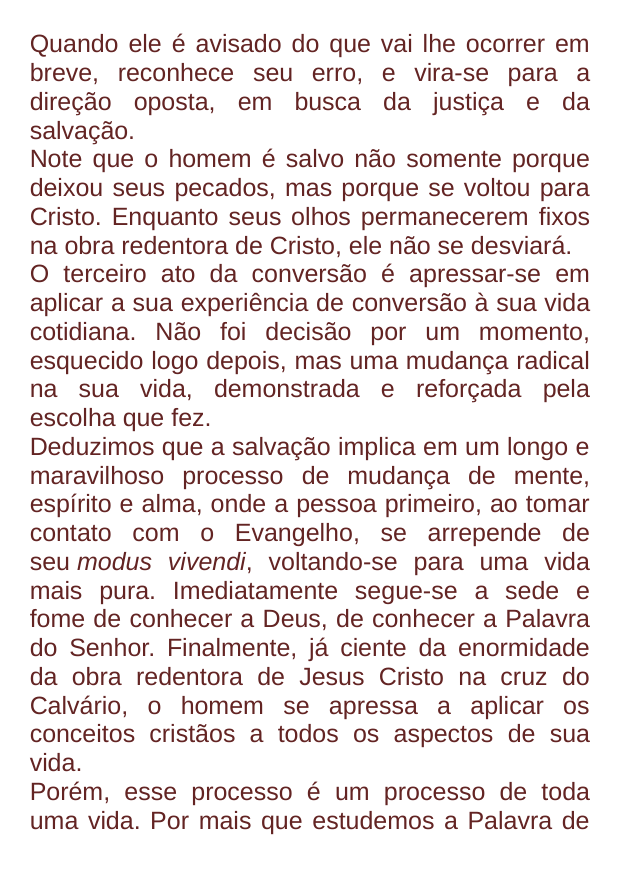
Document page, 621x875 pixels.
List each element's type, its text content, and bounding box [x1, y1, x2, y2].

text Deduzimos que a salvação implica em um longo e maravilhoso processo de mudança de mente, espírito e alma, onde a pessoa primeiro, ao tomar contato com o Evangelho, se arrepende de seu modus vivendi, voltando-se para uma vida mais pura. Imediatamente segue-se a sede e fome de conhecer a Deus, de conhecer a Palavra do Senhor. Finalmente, já ciente da enormidade da obra redentora de Jesus Cristo na cruz do Calvário, o homem se apressa a aplicar os conceitos cristãos a todos os aspectos de sua vida. [29, 432, 591, 777]
text Porém, esse processo é um processo de toda uma vida. Por mais que estudemos a Palavra de [29, 777, 591, 834]
text Note que o homem é salvo não somente porque deixou seus pecados, mas porque se voltou para Cristo. Enquanto seus olhos permanecerem fixos na obra redentora de Cristo, ele não se desviará. [29, 144, 591, 259]
text Quando ele é avisado do que vai lhe ocorrer em breve, reconhece seu erro, e vira-se para a direção oposta, em busca da justiça e da salvação. [29, 29, 591, 144]
text O terceiro ato da conversão é apressar-se em aplicar a sua experiência de conversão à sua vida cotidiana. Não foi decisão por um momento, esquecido logo depois, mas uma mudança radical na sua vida, demonstrada e reforçada pela escolha que fez. [29, 259, 591, 432]
